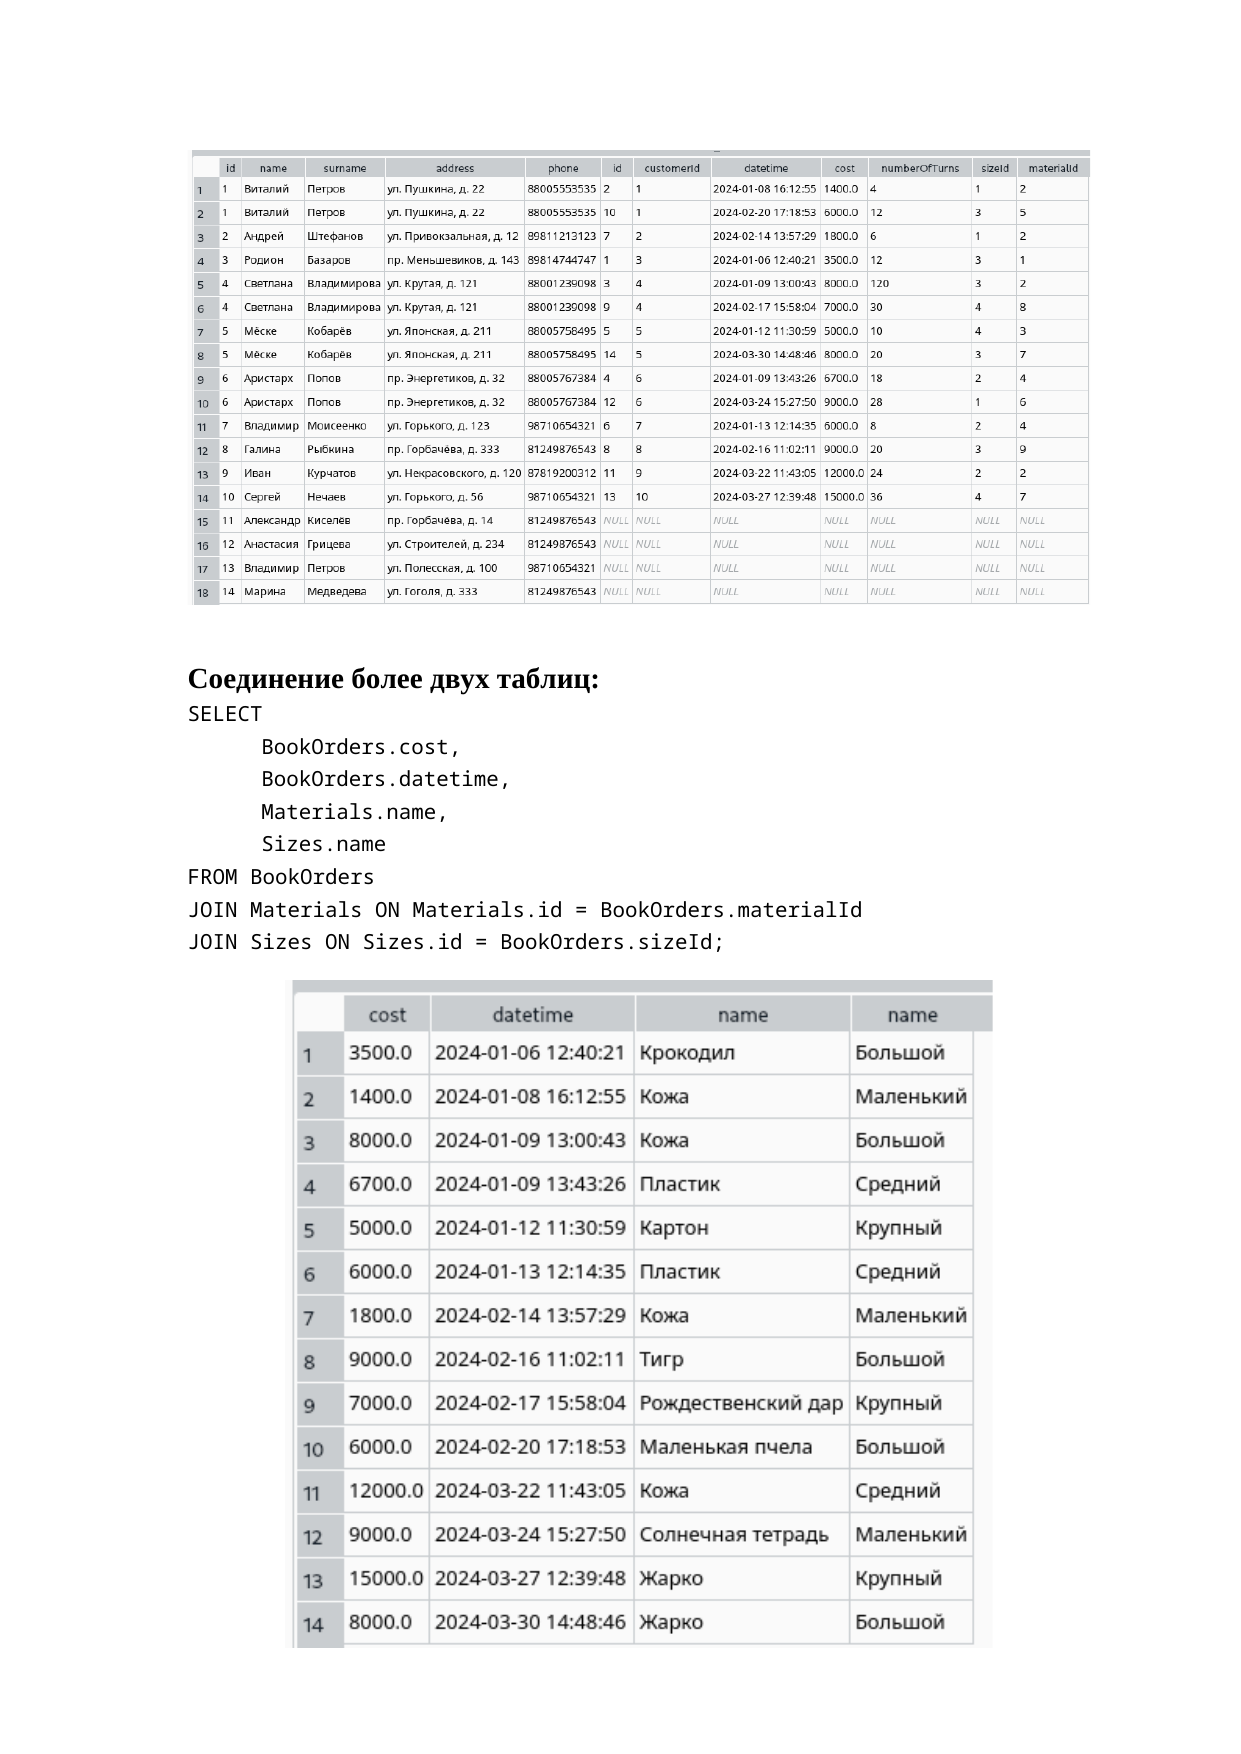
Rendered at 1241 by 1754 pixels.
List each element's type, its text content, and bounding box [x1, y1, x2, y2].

picture [285, 980, 993, 1648]
picture [187, 150, 1091, 605]
text Соединение более двух таблиц: SELECT BookOrders.cost, BookOrders.datetime, Materials.name, Sizes.name FROM BookOrders JOIN Materials ON Materials.id = BookOrders.materialId JOIN Sizes ON Sizes.id = BookOrders.sizeId; [187, 661, 1090, 956]
